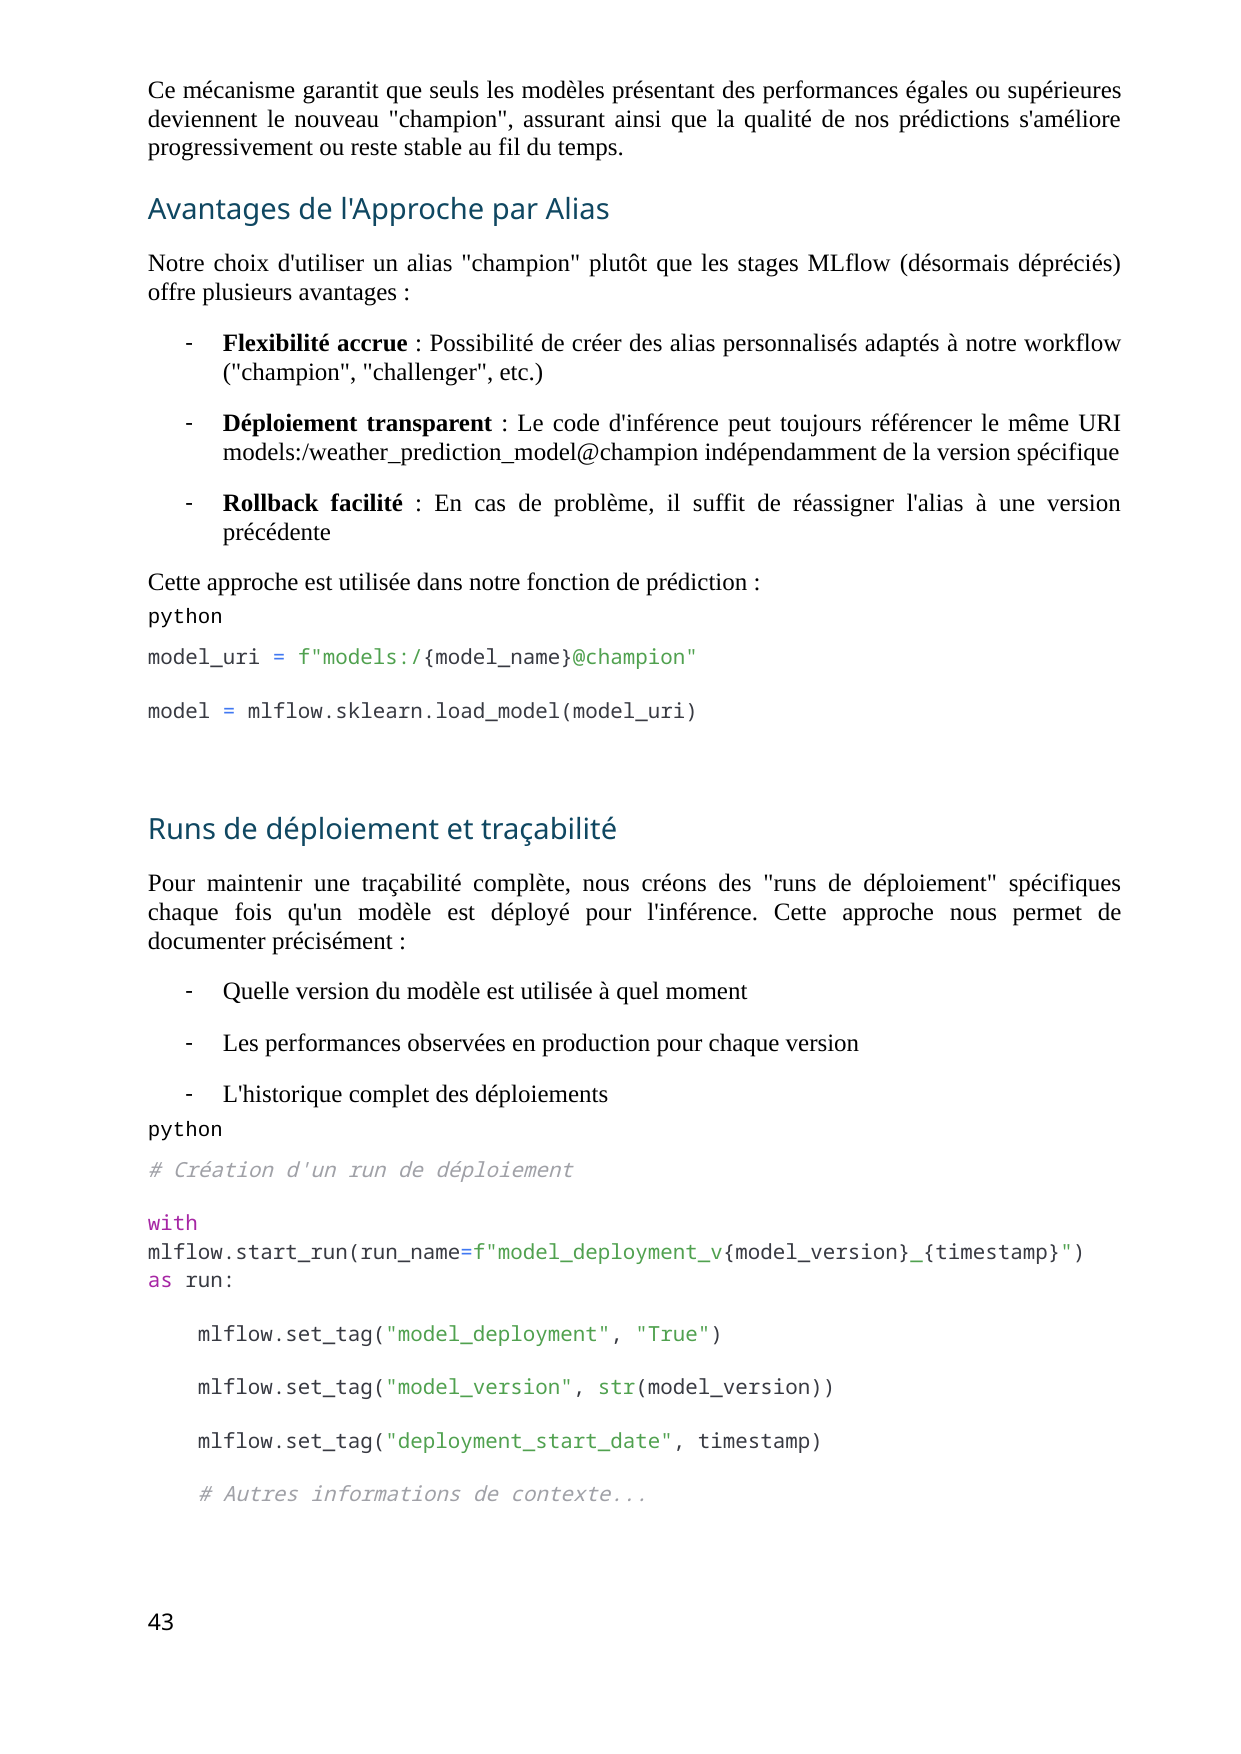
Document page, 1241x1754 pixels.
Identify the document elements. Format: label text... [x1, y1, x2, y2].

text model_uri = f"models:/{model_name}@champion" [148, 642, 1122, 671]
text Notre choix d'utiliser un alias "champion" plutôt que les stages MLflow (désormais dépréciés) offre plusieurs avantages : [148, 248, 1122, 306]
text mlflow.set_tag("deployment_start_date", timestamp) [148, 1426, 1122, 1454]
text # Création d'un run de déploiement [148, 1155, 1122, 1183]
text Cette approche est utilisée dans notre fonction de prédiction : [148, 567, 1122, 596]
text python [148, 1119, 1122, 1143]
text with mlflow.start_run(run_name=f"model_deployment_v{model_version}_{timestamp}") as run: [148, 1208, 1122, 1294]
text python [148, 606, 1122, 630]
subtitle Avantages de l'Approche par Alias [148, 188, 1122, 228]
list L'historique complet des déploiements [185, 1078, 1122, 1108]
text model = mlflow.sklearn.load_model(model_uri) [148, 696, 1122, 724]
list Les performances observées en production pour chaque version [185, 1027, 1122, 1057]
text mlflow.set_tag("model_version", str(model_version)) [148, 1372, 1122, 1401]
text # Autres informations de contexte... [148, 1479, 1122, 1508]
text mlflow.set_tag("model_deployment", "True") [148, 1319, 1122, 1347]
text Ce mécanisme garantit que seuls les modèles présentant des performances égales ou supérieures deviennent le nouveau "champion", assurant ainsi que la qualité de nos prédictions s'améliore progressivement ou reste stable au fil du temps. [148, 75, 1122, 161]
list Rollback facilité : En cas de problème, il suffit de réassigner l'alias à une version précédente [185, 487, 1122, 546]
list Flexibilité accrue : Possibilité de créer des alias personnalisés adaptés à notre workflow ("champion", "challenger", etc.) [185, 327, 1122, 386]
subtitle Runs de déploiement et traçabilité [148, 808, 1122, 848]
text Pour maintenir une traçabilité complète, nous créons des "runs de déploiement" spécifiques chaque fois qu'un modèle est déployé pour l'inférence. Cette approche nous permet de documenter précisément : [148, 868, 1122, 954]
list Déploiement transparent : Le code d'inférence peut toujours référencer le même URI models:/weather_prediction_model@champion indépendamment de la version spécifique [185, 407, 1122, 466]
list Quelle version du modèle est utilisée à quel moment [185, 975, 1122, 1006]
